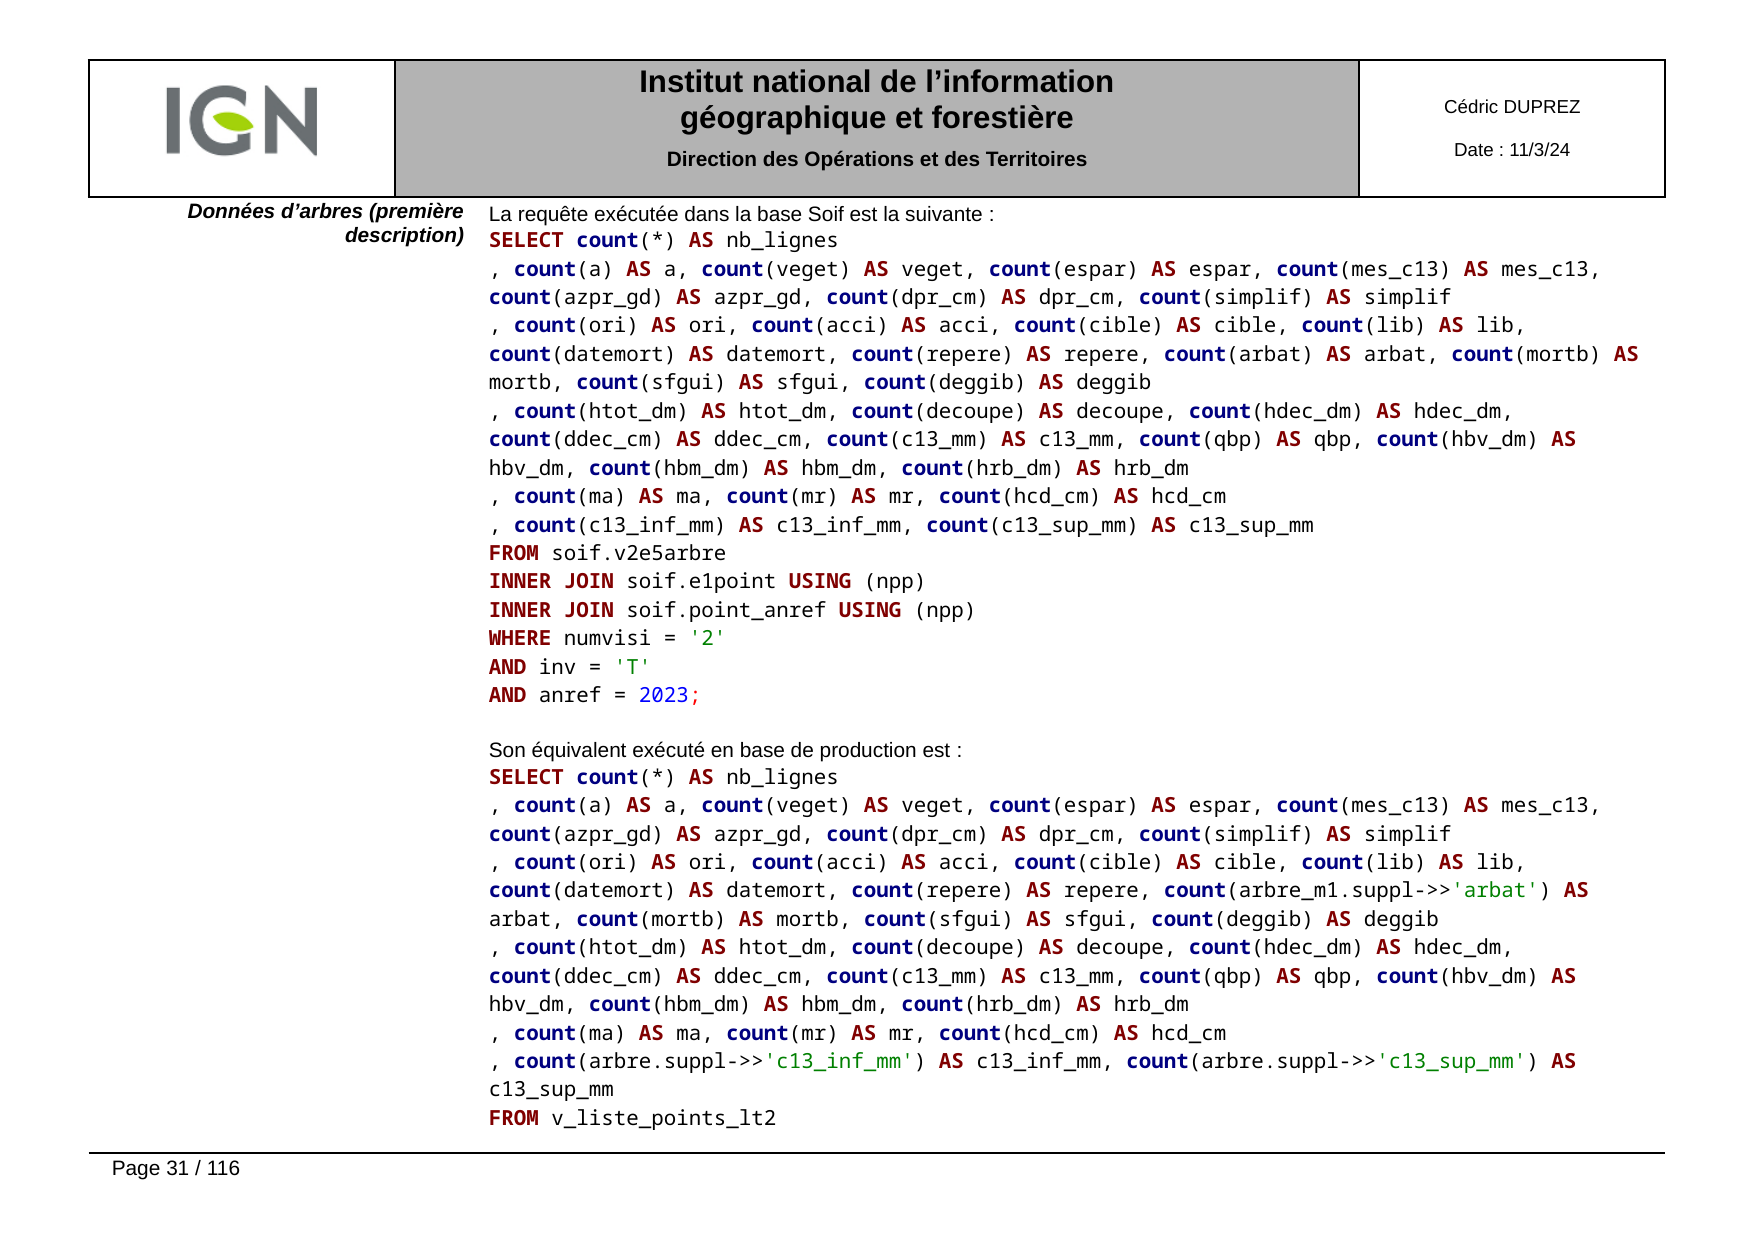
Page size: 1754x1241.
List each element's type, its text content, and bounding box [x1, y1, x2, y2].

table_cell Données d’arbres (première description) [89, 198, 483, 1137]
table_cell La requête exécutée dans la base Soif est la suivante : SELECT count(*) AS nb_lignes , count(a) AS a, count(veget) AS veget, count(espar) AS espar, count(mes_c13) AS mes_c13, count(azpr_gd) AS azpr_gd, count(dpr_cm) AS dpr_cm, count(simplif) AS simplif , count(ori) AS ori, count(acci) AS acci, count(cible) AS cible, count(lib) AS lib, count(datemort) AS datemort, count(repere) AS repere, count(arbat) AS arbat, count(mortb) AS mortb, count(sfgui) AS sfgui, count(deggib) AS deggib , count(htot_dm) AS htot_dm, count(decoupe) AS decoupe, count(hdec_dm) AS hdec_dm, count(ddec_cm) AS ddec_cm, count(c13_mm) AS c13_mm, count(qbp) AS qbp, count(hbv_dm) AS hbv_dm, count(hbm_dm) AS hbm_dm, count(hrb_dm) AS hrb_dm , count(ma) AS ma, count(mr) AS mr, count(hcd_cm) AS hcd_cm , count(c13_inf_mm) AS c13_inf_mm, count(c13_sup_mm) AS c13_sup_mm FROM soif.v2e5arbre INNER JOIN soif.e1point USING (npp) INNER JOIN soif.point_anref USING (npp) WHERE numvisi = '2' AND inv = 'T' AND anref = 2023; Son équivalent exécuté en base de production est : SELECT count(*) AS nb_lignes , count(a) AS a, count(veget) AS veget, count(espar) AS espar, count(mes_c13) AS mes_c13, count(azpr_gd) AS azpr_gd, count(dpr_cm) AS dpr_cm, count(simplif) AS simplif , count(ori) AS ori, count(acci) AS acci, count(cible) AS cible, count(lib) AS lib, count(datemort) AS datemort, count(repere) AS repere, count(arbre_m1.suppl->>'arbat') AS arbat, count(mortb) AS mortb, count(sfgui) AS sfgui, count(deggib) AS deggib , count(htot_dm) AS htot_dm, count(decoupe) AS decoupe, count(hdec_dm) AS hdec_dm, count(ddec_cm) AS ddec_cm, count(c13_mm) AS c13_mm, count(qbp) AS qbp, count(hbv_dm) AS hbv_dm, count(hbm_dm) AS hbm_dm, count(hrb_dm) AS hrb_dm , count(ma) AS ma, count(mr) AS mr, count(hcd_cm) AS hcd_cm , count(arbre.suppl->>'c13_inf_mm') AS c13_inf_mm, count(arbre.suppl->>'c13_sup_mm') AS c13_sup_mm FROM v_liste_points_lt2 [483, 198, 1665, 1137]
picture [141, 62, 343, 180]
